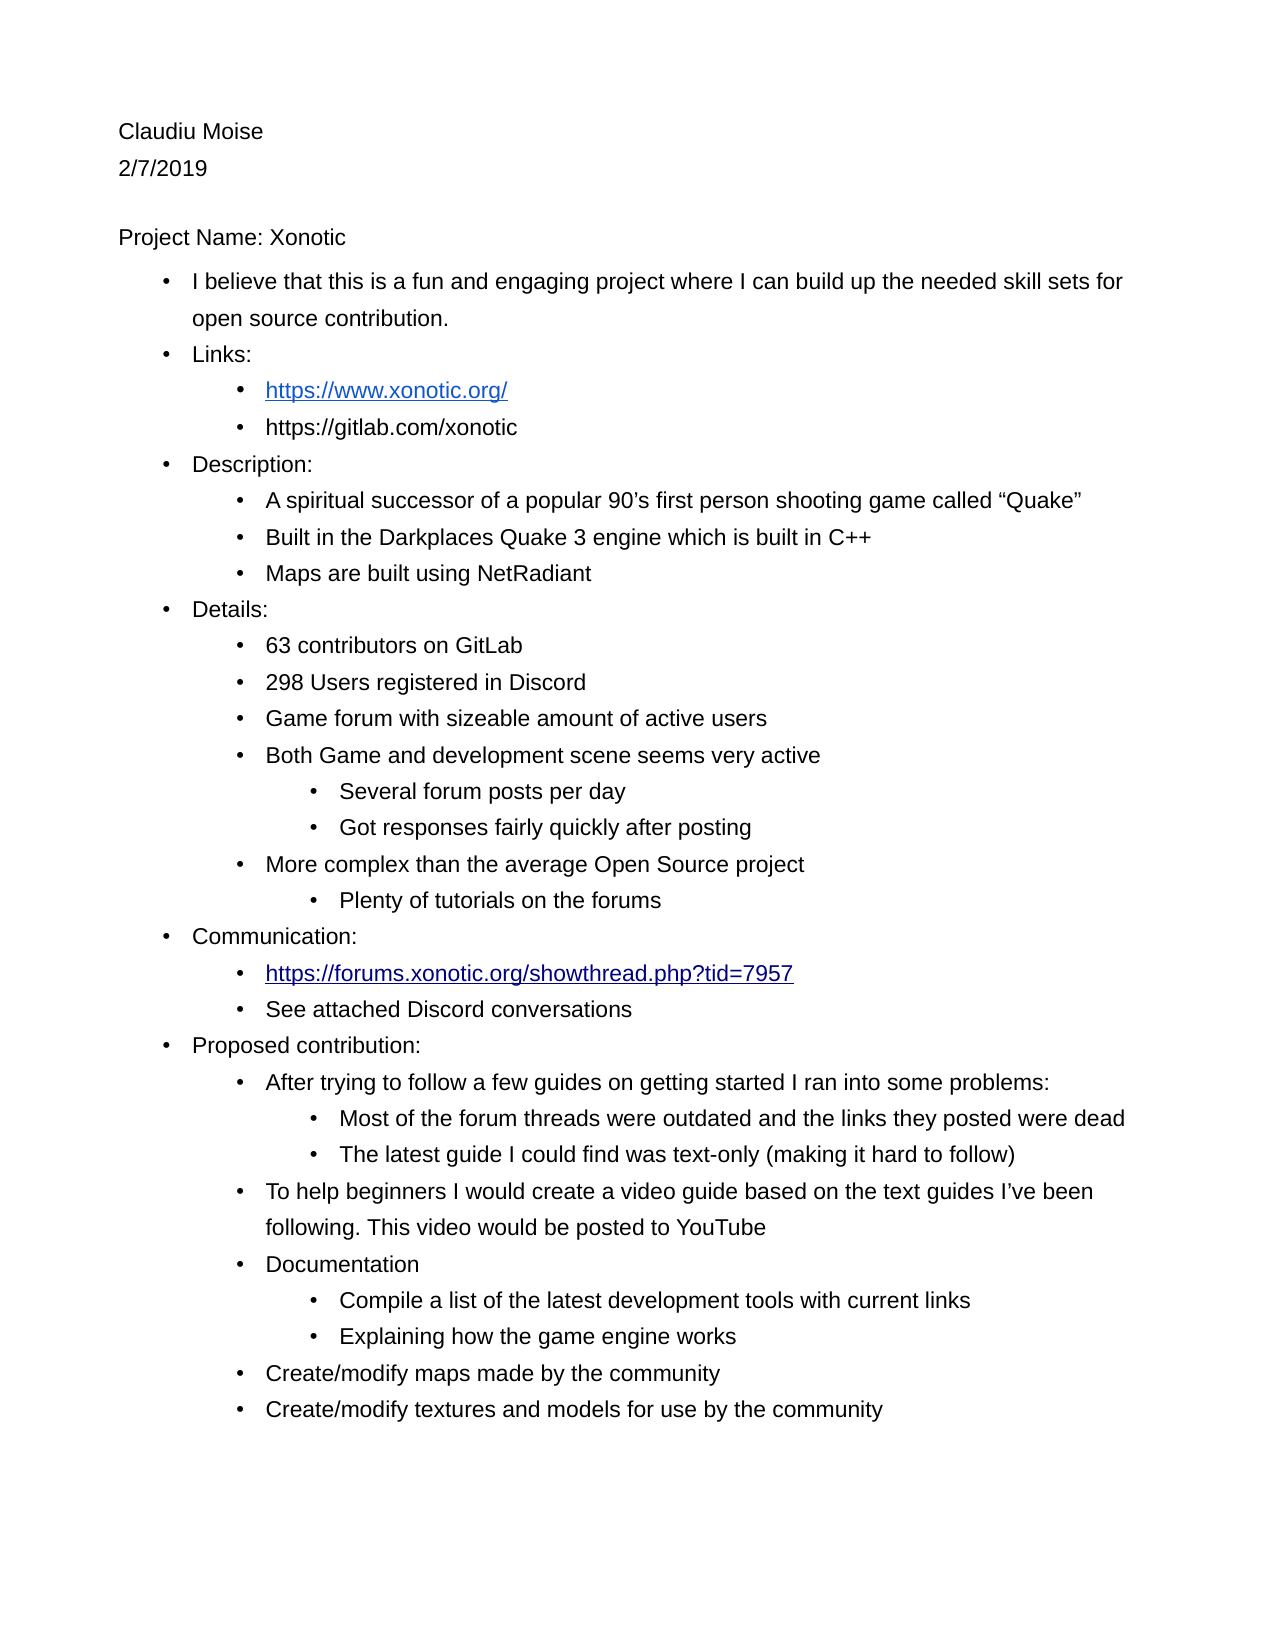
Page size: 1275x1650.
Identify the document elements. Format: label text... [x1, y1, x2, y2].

text 2/7/2019 [118, 154, 1157, 181]
list https://gitlab.com/xonotic [236, 414, 1157, 441]
text Project Name: Xonotic [118, 191, 1157, 250]
list Documentation [236, 1251, 1157, 1277]
list Several forum posts per day [309, 778, 1157, 804]
list To help beginners I would create a video guide based on the text guides I’ve been following. This video would be posted to YouTube [236, 1178, 1157, 1241]
list Compile a list of the latest development tools with current links [309, 1287, 1157, 1313]
list Communication: [162, 923, 1157, 950]
text Claudiu Moise [118, 118, 1157, 144]
list https://forums.xonotic.org/showthread.php?tid=7957 [236, 960, 1157, 986]
list Proposed contribution: [162, 1032, 1157, 1059]
list See attached Discord conversations [236, 996, 1157, 1022]
list More complex than the average Open Source project [236, 851, 1157, 877]
list Plenty of tutorials on the forums [309, 887, 1157, 913]
list Game forum with sizeable amount of active users [236, 705, 1157, 732]
list Links: [162, 341, 1157, 367]
list Most of the forum threads were outdated and the links they posted were dead [309, 1105, 1157, 1131]
list Description: [162, 451, 1157, 477]
list Built in the Darkplaces Quake 3 engine which is built in C++ [236, 523, 1157, 550]
list A spiritual successor of a popular 90’s first person shooting game called “Quake” [236, 487, 1157, 513]
list I believe that this is a fun and engaging project where I can build up the needed skill sets for open source contribution. [162, 268, 1157, 331]
list Explaining how the game engine works [309, 1323, 1157, 1349]
list The latest guide I could find was text-only (making it hard to follow) [309, 1141, 1157, 1168]
list https://www.xonotic.org/ [236, 377, 1157, 404]
list 298 Users registered in Discord [236, 669, 1157, 695]
list Maps are built using NetRadiant [236, 560, 1157, 586]
list After trying to follow a few guides on getting started I ran into some problems: [236, 1069, 1157, 1095]
list Got responses fairly quickly after posting [309, 814, 1157, 841]
list 63 contributors on GitLab [236, 632, 1157, 659]
list Create/modify maps made by the community [236, 1359, 1157, 1386]
list Create/modify textures and models for use by the community [236, 1396, 1157, 1422]
list Details: [162, 596, 1157, 622]
list Both Game and development scene seems very active [236, 742, 1157, 768]
